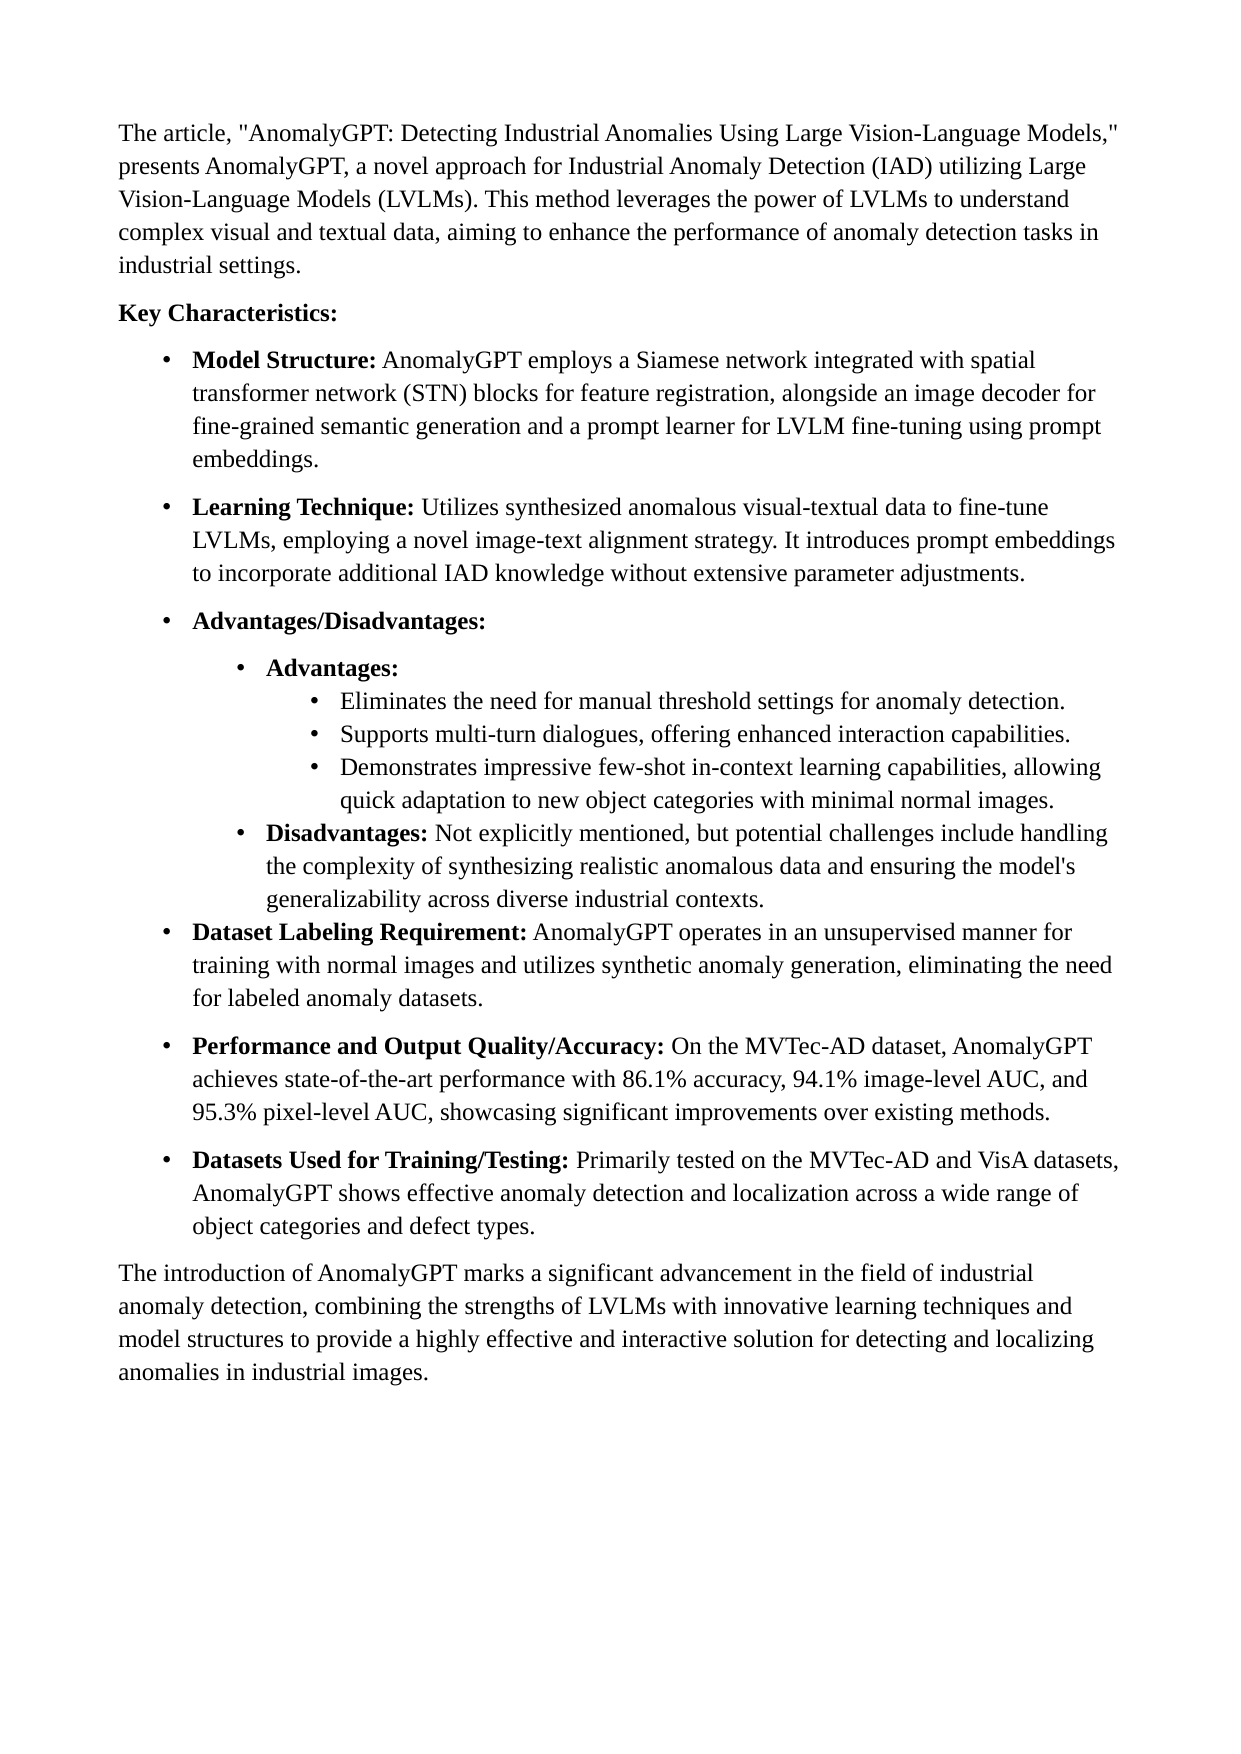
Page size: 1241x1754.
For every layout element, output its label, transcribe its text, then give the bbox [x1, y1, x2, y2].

list Learning Technique: Utilizes synthesized anomalous visual-textual data to fine-tune LVLMs, employing a novel image-text alignment strategy. It introduces prompt embeddings to incorporate additional IAD knowledge without extensive parameter adjustments. [162, 492, 1122, 587]
list Supports multi-turn dialogues, offering enhanced interaction capabilities. [310, 719, 1122, 748]
list Disadvantages: Not explicitly mentioned, but potential challenges include handling the complexity of synthesizing realistic anomalous data and ensuring the model's generalizability across diverse industrial contexts. [236, 818, 1122, 913]
list Dataset Labeling Requirement: AnomalyGPT operates in an unsupervised manner for training with normal images and utilizes synthetic anomaly generation, eliminating the need for labeled anomaly datasets. [162, 917, 1122, 1012]
list Eliminates the need for manual threshold settings for anomaly detection. [310, 686, 1122, 715]
list Advantages: [236, 653, 1122, 682]
list Advantages/Disadvantages: [162, 606, 1122, 634]
text The article, "AnomalyGPT: Detecting Industrial Anomalies Using Large Vision-Language Models," presents AnomalyGPT, a novel approach for Industrial Anomaly Detection (IAD) utilizing Large Vision-Language Models (LVLMs). This method leverages the power of LVLMs to understand complex visual and textual data, aiming to enhance the performance of anomaly detection tasks in industrial settings. [118, 118, 1122, 279]
list Performance and Output Quality/Accuracy: On the MVTec-AD dataset, AnomalyGPT achieves state-of-the-art performance with 86.1% accuracy, 94.1% image-level AUC, and 95.3% pixel-level AUC, showcasing significant improvements over existing methods. [162, 1031, 1122, 1126]
list Datasets Used for Training/Testing: Primarily tested on the MVTec-AD and VisA datasets, AnomalyGPT shows effective anomaly detection and localization across a wide range of object categories and defect types. [162, 1145, 1122, 1239]
text The introduction of AnomalyGPT marks a significant advancement in the field of industrial anomaly detection, combining the strengths of LVLMs with innovative learning techniques and model structures to provide a highly effective and interactive solution for detecting and localizing anomalies in industrial images. [118, 1258, 1122, 1386]
list Demonstrates impressive few-shot in-context learning capabilities, allowing quick adaptation to new object categories with minimal normal images. [310, 752, 1122, 814]
text Key Characteristics: [118, 298, 1122, 327]
list Model Structure: AnomalyGPT employs a Siamese network integrated with spatial transformer network (STN) blocks for feature registration, alongside an image decoder for fine-grained semantic generation and a prompt learner for LVLM fine-tuning using prompt embeddings. [162, 345, 1122, 473]
